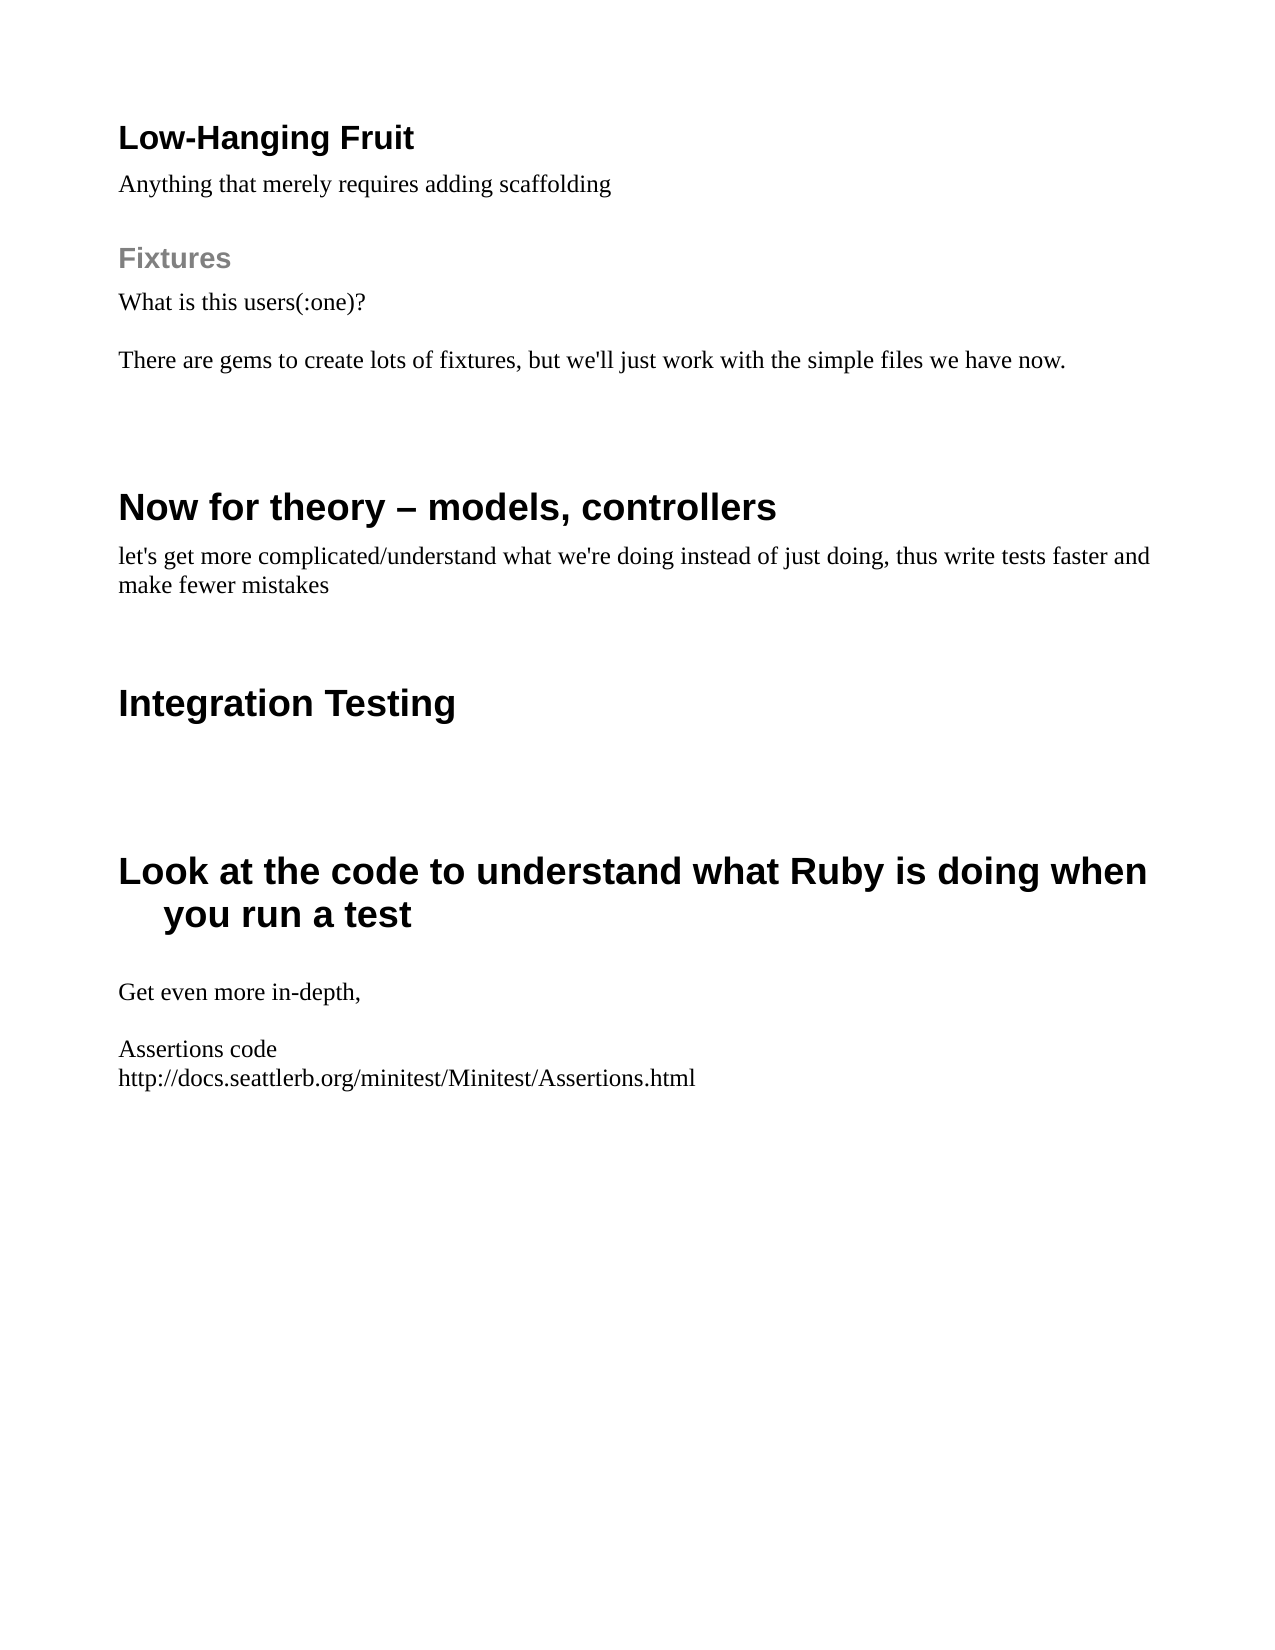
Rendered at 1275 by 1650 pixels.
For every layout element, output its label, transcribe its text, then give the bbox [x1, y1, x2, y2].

text Anything that merely requires adding scaffolding [118, 169, 1157, 198]
text Get even more in-depth, [118, 977, 1157, 1006]
subtitle Fixtures [118, 241, 1157, 275]
text http://docs.seattlerb.org/minitest/Minitest/Assertions.html [118, 1063, 1157, 1092]
text There are gems to create lots of fixtures, but we'll just work with the simple files we have now. [118, 345, 1157, 374]
subtitle Now for theory – models, controllers [118, 485, 1157, 528]
text What is this users(:one)? [118, 287, 1157, 316]
text Assertions code [118, 1034, 1157, 1063]
subtitle Low-Hanging Fruit [118, 118, 1157, 157]
text let's get more complicated/understand what we're doing instead of just doing, thus write tests faster and make fewer mistakes [118, 541, 1157, 598]
subtitle Integration Testing [118, 681, 1157, 725]
subtitle Look at the code to understand what Ruby is doing when you run a test [118, 848, 1157, 936]
